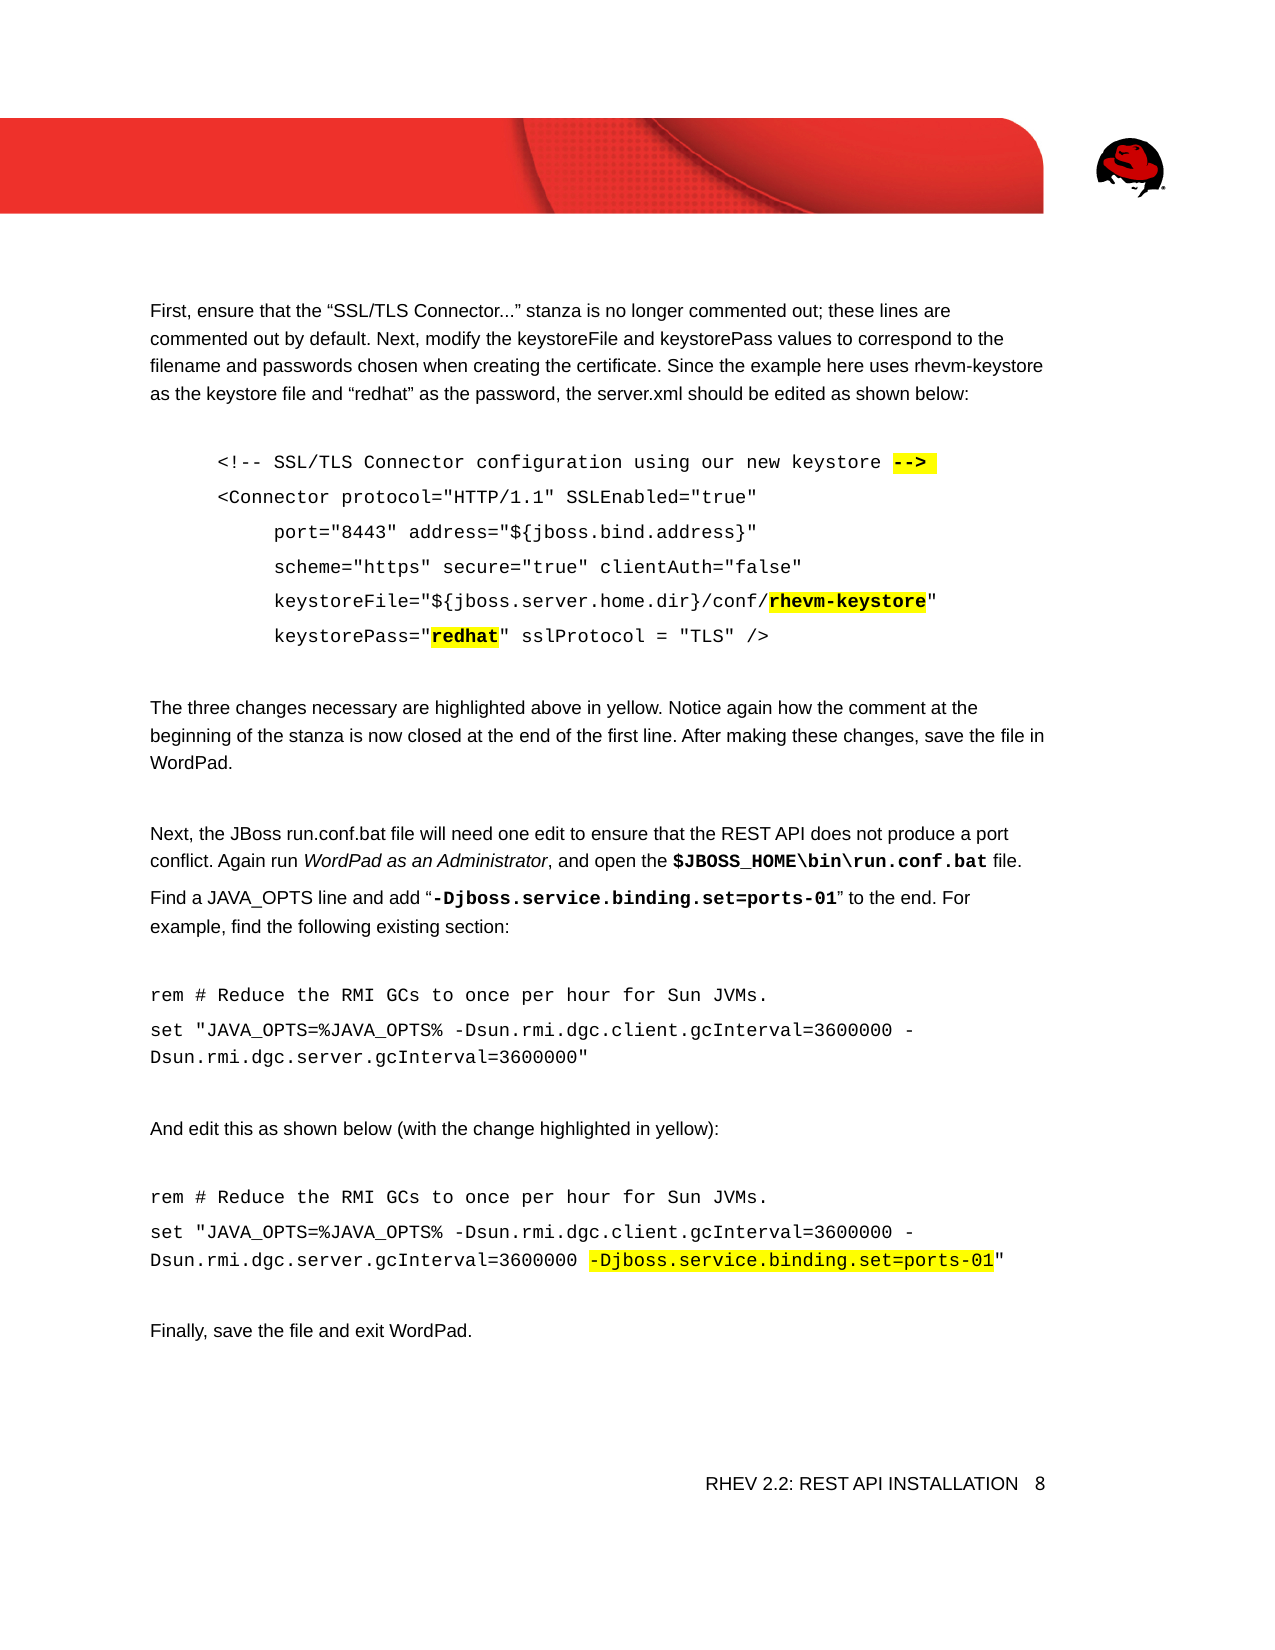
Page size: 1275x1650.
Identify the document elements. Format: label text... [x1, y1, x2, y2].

text Find a JAVA_OPTS line and add “-Djboss.service.binding.set=ports-01” to the end. For example, find the following existing section: [150, 887, 1050, 937]
text keystorePass="redhat" sslProtocol = "TLS" /> [150, 627, 1050, 648]
text <!-- SSL/TLS Connector configuration using our new keystore --> [150, 453, 1050, 474]
text Next, the JBoss run.conf.bat file will need one edit to ensure that the REST API does not produce a port conflict. Again run WordPad as an Administrator, and open the $JBOSS_HOME\bin\run.conf.bat file. [150, 822, 1050, 873]
text set "JAVA_OPTS=%JAVA_OPTS% -Dsun.rmi.dgc.client.gcInterval=3600000 -Dsun.rmi.dgc.server.gcInterval=3600000" [150, 1021, 1050, 1069]
text set "JAVA_OPTS=%JAVA_OPTS% -Dsun.rmi.dgc.client.gcInterval=3600000 -Dsun.rmi.dgc.server.gcInterval=3600000 -Djboss.service.binding.set=ports-01" [150, 1223, 1050, 1272]
text <Connector protocol="HTTP/1.1" SSLEnabled="true" [150, 488, 1050, 509]
text Finally, save the file and exit WordPad. [150, 1320, 1050, 1342]
text port="8443" address="${jboss.bind.address}" [150, 523, 1050, 544]
text rem # Reduce the RMI GCs to once per hour for Sun JVMs. [150, 986, 1050, 1007]
text And edit this as shown below (with the change highlighted in yellow): [150, 1118, 1050, 1140]
text rem # Reduce the RMI GCs to once per hour for Sun JVMs. [150, 1188, 1050, 1209]
text keystoreFile="${jboss.server.home.dir}/conf/rhevm-keystore" [150, 592, 1050, 613]
picture [0, 118, 1170, 214]
text First, ensure that the “SSL/TLS Connector...” stanza is no longer commented out; these lines are commented out by default. Next, modify the keystoreFile and keystorePass values to correspond to the filename and passwords chosen when creating the certificate. Since the example here uses rhevm-keystore as the keystore file and “redhat” as the password, the server.xml should be edited as shown below: [150, 300, 1050, 404]
text scheme="https" secure="true" clientAuth="false" [150, 557, 1050, 579]
text The three changes necessary are highlighted above in yellow. Notice again how the comment at the beginning of the stanza is now closed at the end of the first line. After making these changes, save the file in WordPad. [150, 697, 1050, 774]
